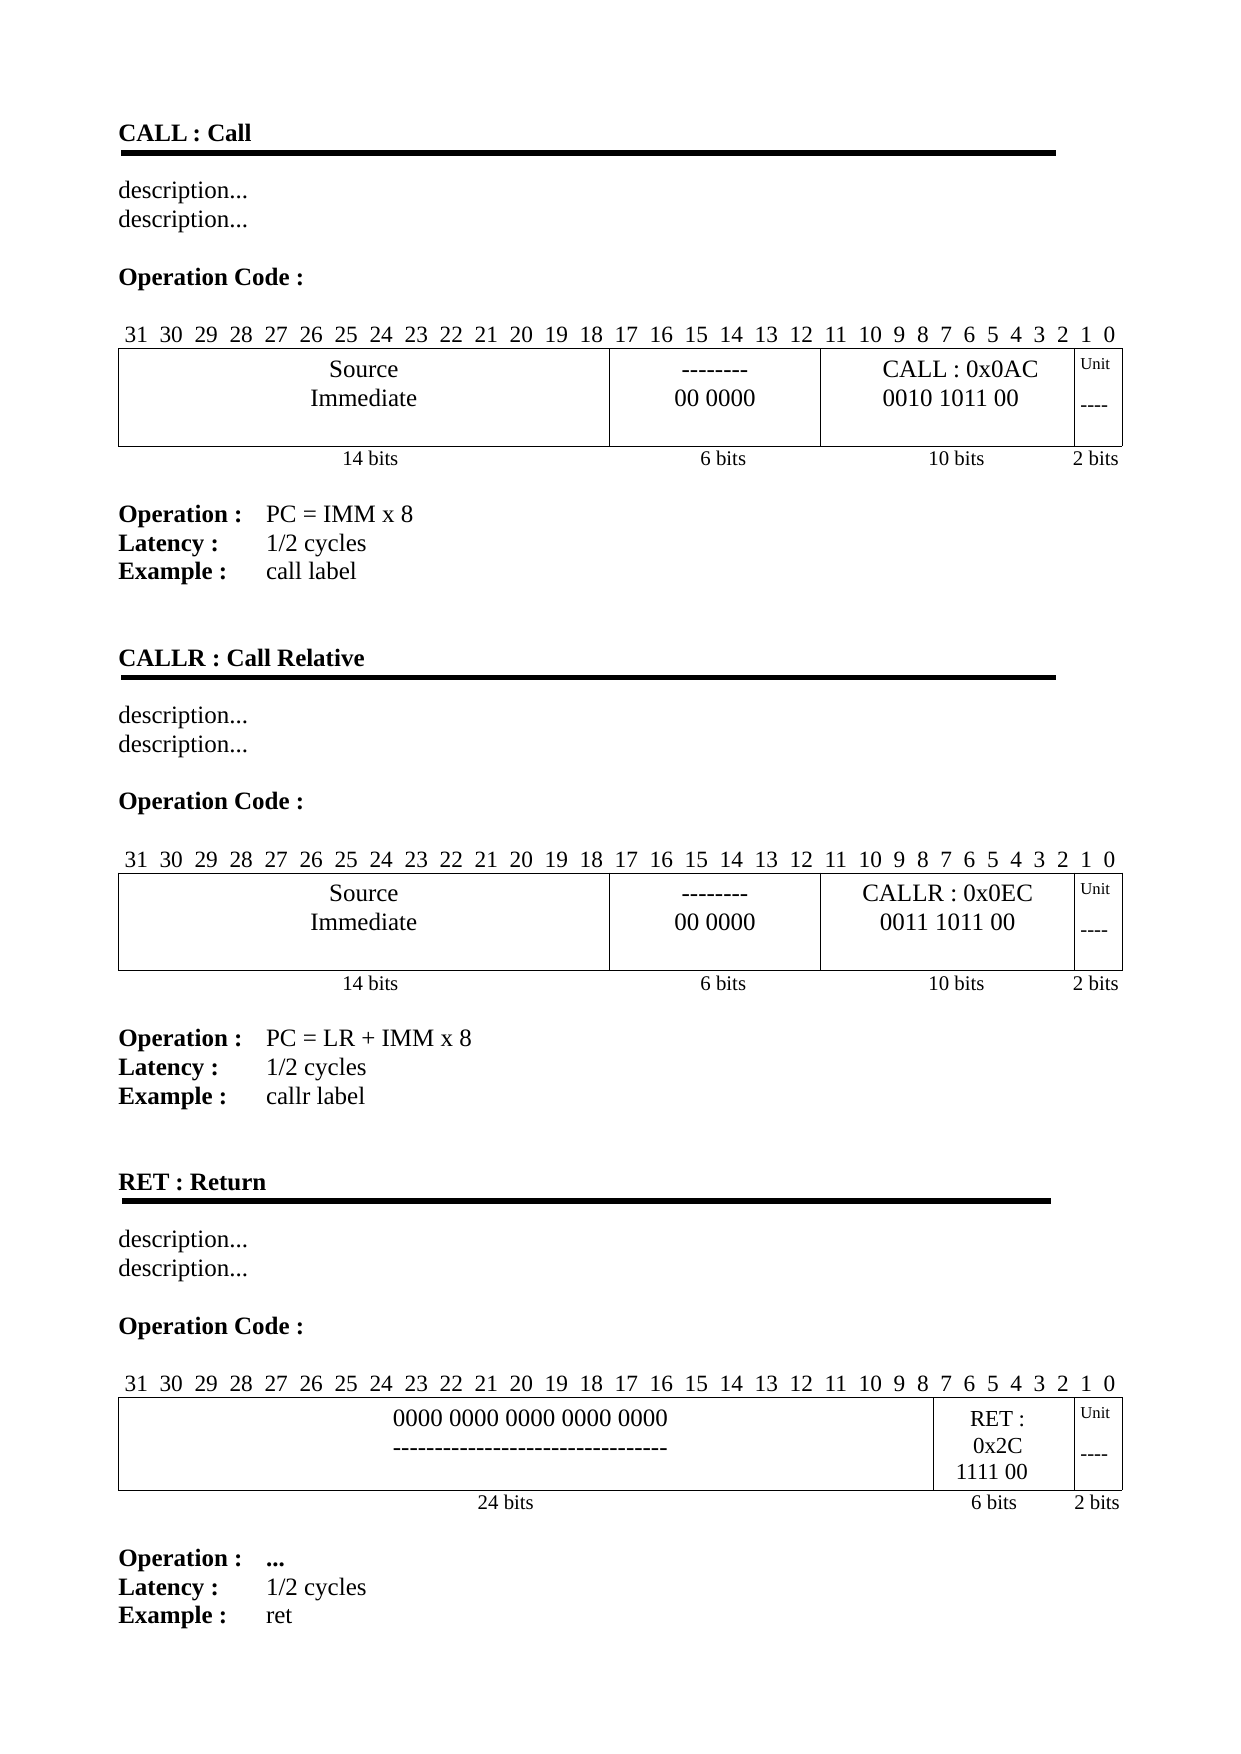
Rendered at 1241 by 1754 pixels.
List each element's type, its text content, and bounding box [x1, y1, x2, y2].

table_header 0000 0000 0000 0000 0000 --------------------------------- [119, 1398, 933, 1490]
table_header -------- 00 0000 [610, 349, 820, 446]
table_header -------- 00 0000 [610, 874, 820, 970]
text Operation : PC = IMM x 8 [118, 499, 1122, 528]
text 24 bits 6 bits 2 bits [118, 1491, 1122, 1514]
text 14 bits 6 bits 10 bits 2 bits [118, 971, 1122, 994]
text Operation : PC = LR + IMM x 8 [118, 1023, 1122, 1052]
text description... [118, 729, 1122, 786]
text Latency : 1/2 cycles Example : call label [118, 528, 1122, 585]
text description... [118, 1253, 1122, 1311]
text description... [118, 176, 1122, 204]
text CALLR : Call Relative [118, 643, 1122, 700]
table_header Source Immediate [119, 874, 609, 970]
text Operation Code : [118, 786, 1122, 815]
text CALL : Call [118, 118, 1122, 176]
text description... [118, 700, 1122, 729]
table_header Unit ---- [1075, 349, 1122, 446]
table_header Unit ---- [1075, 874, 1122, 970]
text Operation Code : [118, 1311, 1122, 1339]
text 31 30 29 28 27 26 25 24 23 22 21 20 19 18 17 16 15 14 13 12 11 10 9 8 7 6 5 4 3 2 1 0 [118, 1339, 1122, 1397]
text 31 30 29 28 27 26 25 24 23 22 21 20 19 18 17 16 15 14 13 12 11 10 9 8 7 6 5 4 3 2 1 0 [118, 815, 1122, 873]
text 31 30 29 28 27 26 25 24 23 22 21 20 19 18 17 16 15 14 13 12 11 10 9 8 7 6 5 4 3 2 1 0 [118, 291, 1122, 348]
table_header RET : 0x2C 1111 00 [934, 1398, 1074, 1490]
text Latency : 1/2 cycles Example : callr label [118, 1052, 1122, 1109]
table_header CALL : 0x0AC 0010 1011 00 [821, 349, 1074, 446]
text Operation : ... [118, 1543, 1122, 1572]
text RET : Return [118, 1167, 1122, 1196]
text description... [118, 204, 1122, 262]
text 14 bits 6 bits 10 bits 2 bits [118, 447, 1122, 470]
text description... [118, 1224, 1122, 1253]
table_header Unit ---- [1075, 1398, 1122, 1490]
text Operation Code : [118, 262, 1122, 291]
table_header CALLR : 0x0EC 0011 1011 00 [821, 874, 1074, 970]
text Latency : 1/2 cycles Example : ret [118, 1572, 1122, 1629]
table_header Source Immediate [119, 349, 609, 446]
